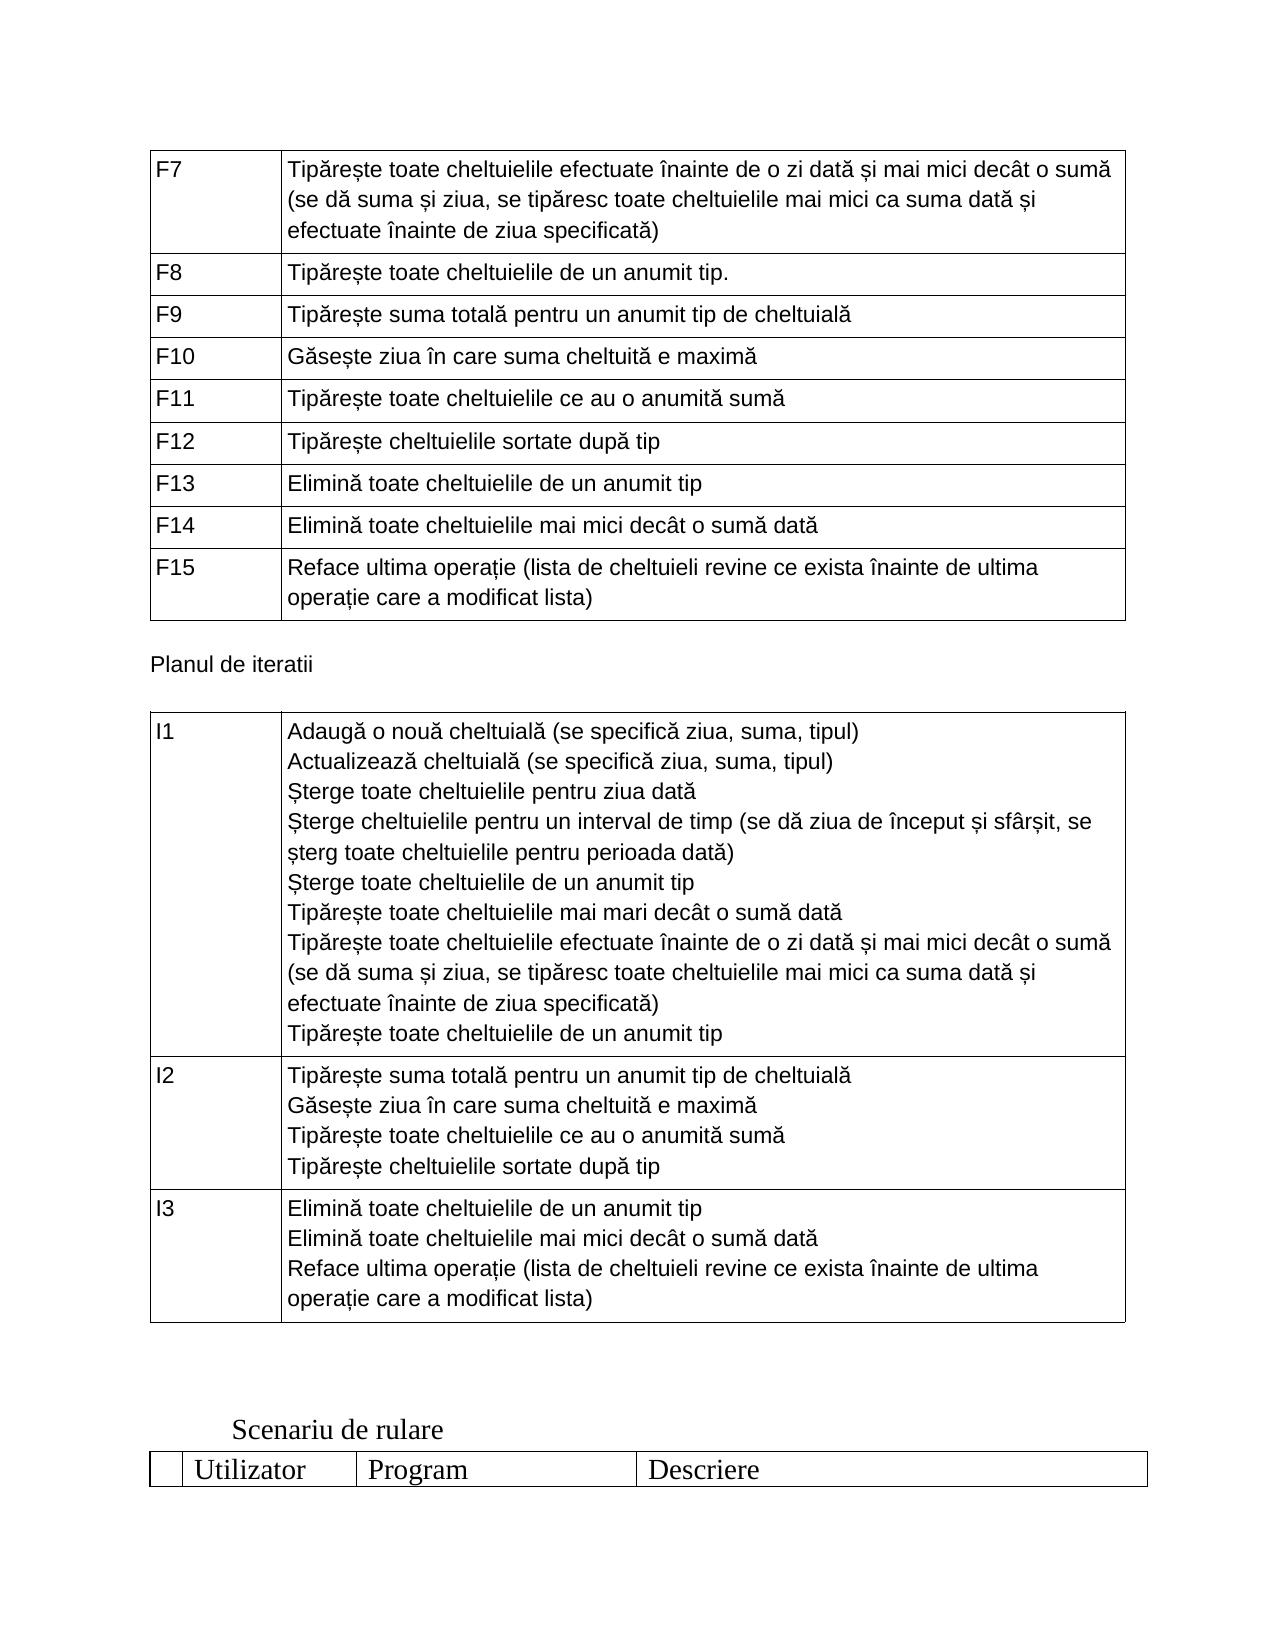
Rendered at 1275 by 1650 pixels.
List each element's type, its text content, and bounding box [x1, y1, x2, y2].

table_cell Găsește ziua în care suma cheltuită e maximă [282, 338, 1125, 379]
table_cell I2 [151, 1057, 281, 1188]
table_header Descriere [637, 1452, 1147, 1486]
table_cell F12 [151, 423, 281, 463]
table_header Program [357, 1452, 636, 1486]
table_cell Tipărește toate cheltuielile de un anumit tip. [282, 254, 1125, 295]
table_cell Tipărește suma totală pentru un anumit tip de cheltuială Găsește ziua în care suma cheltuită e maximă Tipărește toate cheltuielile ce au o anumită sumă Tipărește cheltuielile sortate după tip [282, 1057, 1125, 1188]
table_cell Elimină toate cheltuielile de un anumit tip Elimină toate cheltuielile mai mici decât o sumă dată Reface ultima operație (lista de cheltuieli revine ce exista înainte de ultima operație care a modificat lista) [282, 1190, 1125, 1321]
text Scenariu de rulare [150, 1412, 1125, 1446]
table_header [151, 1452, 182, 1486]
table_cell Elimină toate cheltuielile mai mici decât o sumă dată [282, 507, 1125, 548]
table_cell F10 [151, 338, 281, 379]
table_cell F13 [151, 465, 281, 506]
table_cell Elimină toate cheltuielile de un anumit tip [282, 465, 1125, 506]
text Planul de iteratii [150, 651, 1125, 677]
table_cell Reface ultima operație (lista de cheltuieli revine ce exista înainte de ultima operație care a modificat lista) [282, 549, 1125, 620]
table_cell I3 [151, 1190, 281, 1321]
table_cell F9 [151, 296, 281, 337]
table_cell F14 [151, 507, 281, 548]
table_header Adaugă o nouă cheltuială (se specifică ziua, suma, tipul) Actualizează cheltuială (se specifică ziua, suma, tipul) Șterge toate cheltuielile pentru ziua dată Șterge cheltuielile pentru un interval de timp (se dă ziua de început și sfârșit, se șterg toate cheltuielile pentru perioada dată) Șterge toate cheltuielile de un anumit tip Tipărește toate cheltuielile mai mari decât o sumă dată Tipărește toate cheltuielile efectuate înainte de o zi dată și mai mici decât o sumă (se dă suma și ziua, se tipăresc toate cheltuielile mai mici ca suma dată și efectuate înainte de ziua specificată) Tipărește toate cheltuielile de un anumit tip [282, 713, 1125, 1056]
table_cell Tipărește toate cheltuielile efectuate înainte de o zi dată și mai mici decât o sumă (se dă suma și ziua, se tipăresc toate cheltuielile mai mici ca suma dată și efectuate înainte de ziua specificată) [282, 151, 1125, 253]
table_cell Tipărește suma totală pentru un anumit tip de cheltuială [282, 296, 1125, 337]
table_cell F15 [151, 549, 281, 620]
table_header Utilizator [183, 1452, 356, 1486]
table_header I1 [151, 713, 281, 1056]
table_cell F8 [151, 254, 281, 295]
table_cell F7 [151, 151, 281, 253]
table_cell F11 [151, 380, 281, 421]
table_cell Tipărește toate cheltuielile ce au o anumită sumă [282, 380, 1125, 421]
table_cell Tipărește cheltuielile sortate după tip [282, 423, 1125, 463]
